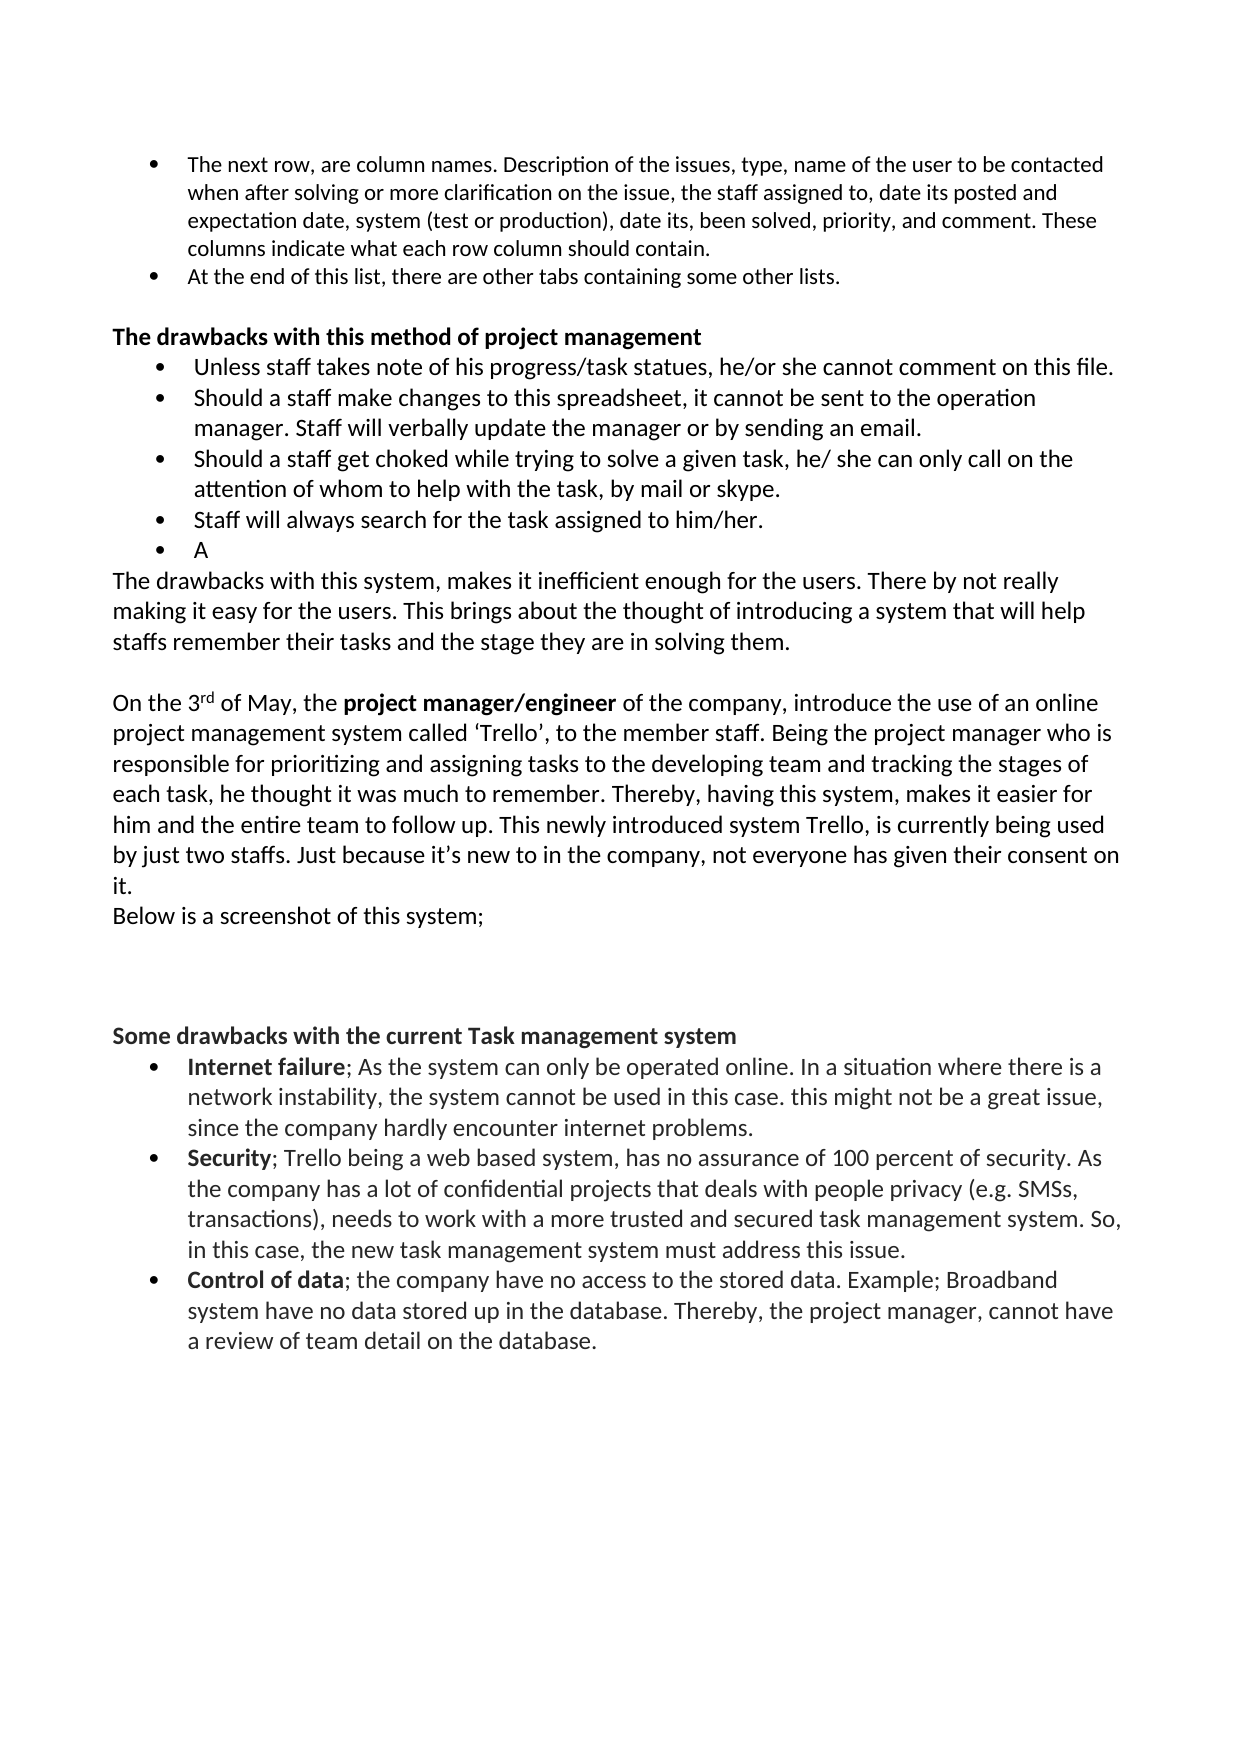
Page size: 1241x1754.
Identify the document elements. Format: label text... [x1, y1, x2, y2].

text Some drawbacks with the current Task management system [112, 1020, 1128, 1051]
list Staff will always search for the task assigned to him/her. [156, 504, 1128, 534]
list Should a staff make changes to this spreadsheet, it cannot be sent to the operation manager. Staff will verbally update the manager or by sending an email. [156, 382, 1128, 443]
list A [156, 534, 1128, 565]
list system have no data stored up in the database. Thereby, the project manager, cannot have a review of team detail on the database. [187, 1295, 1128, 1356]
list Internet failure; As the system can only be operated online. In a situation where there is a network instability, the system cannot be used in this case. this might not be a great issue, since the company hardly encounter internet problems. [150, 1051, 1128, 1142]
list Unless staff takes note of his progress/task statues, he/or she cannot comment on this file. [156, 351, 1128, 382]
list Security; Trello being a web based system, has no assurance of 100 percent of security. As the company has a lot of confidential projects that deals with people privacy (e.g. SMSs, transactions), needs to work with a more trusted and secured task management system. So, in this case, the new task management system must address this issue. [150, 1142, 1128, 1264]
text The drawbacks with this method of project management [112, 321, 1128, 351]
list The next row, are column names. Description of the issues, type, name of the user to be contacted when after solving or more clarification on the issue, the staff assigned to, date its posted and expectation date, system (test or production), date its, been solved, priority, and comment. These columns indicate what each row column should contain. [150, 150, 1128, 262]
text On the 3rd of May, the project manager/engineer of the company, introduce the use of an online project management system called ‘Trello’, to the member staff. Being the project manager who is responsible for prioritizing and assigning tasks to the developing team and tracking the stages of each task, he thought it was much to remember. Thereby, having this system, makes it easier for him and the entire team to follow up. This newly introduced system Trello, is currently being used by just two staffs. Just because it’s new to in the company, not everyone has given their consent on it. [112, 687, 1128, 901]
list Should a staff get choked while trying to solve a given task, he/ she can only call on the attention of whom to help with the task, by mail or skype. [156, 443, 1128, 504]
text Below is a screenshot of this system; [112, 901, 1128, 931]
text The drawbacks with this system, makes it inefficient enough for the users. There by not really making it easy for the users. This brings about the thought of introducing a system that will help staffs remember their tasks and the stage they are in solving them. [112, 565, 1128, 656]
list At the end of this list, there are other tabs containing some other lists. [150, 262, 1128, 290]
list Control of data; the company have no access to the stored data. Example; Broadband [150, 1264, 1128, 1295]
